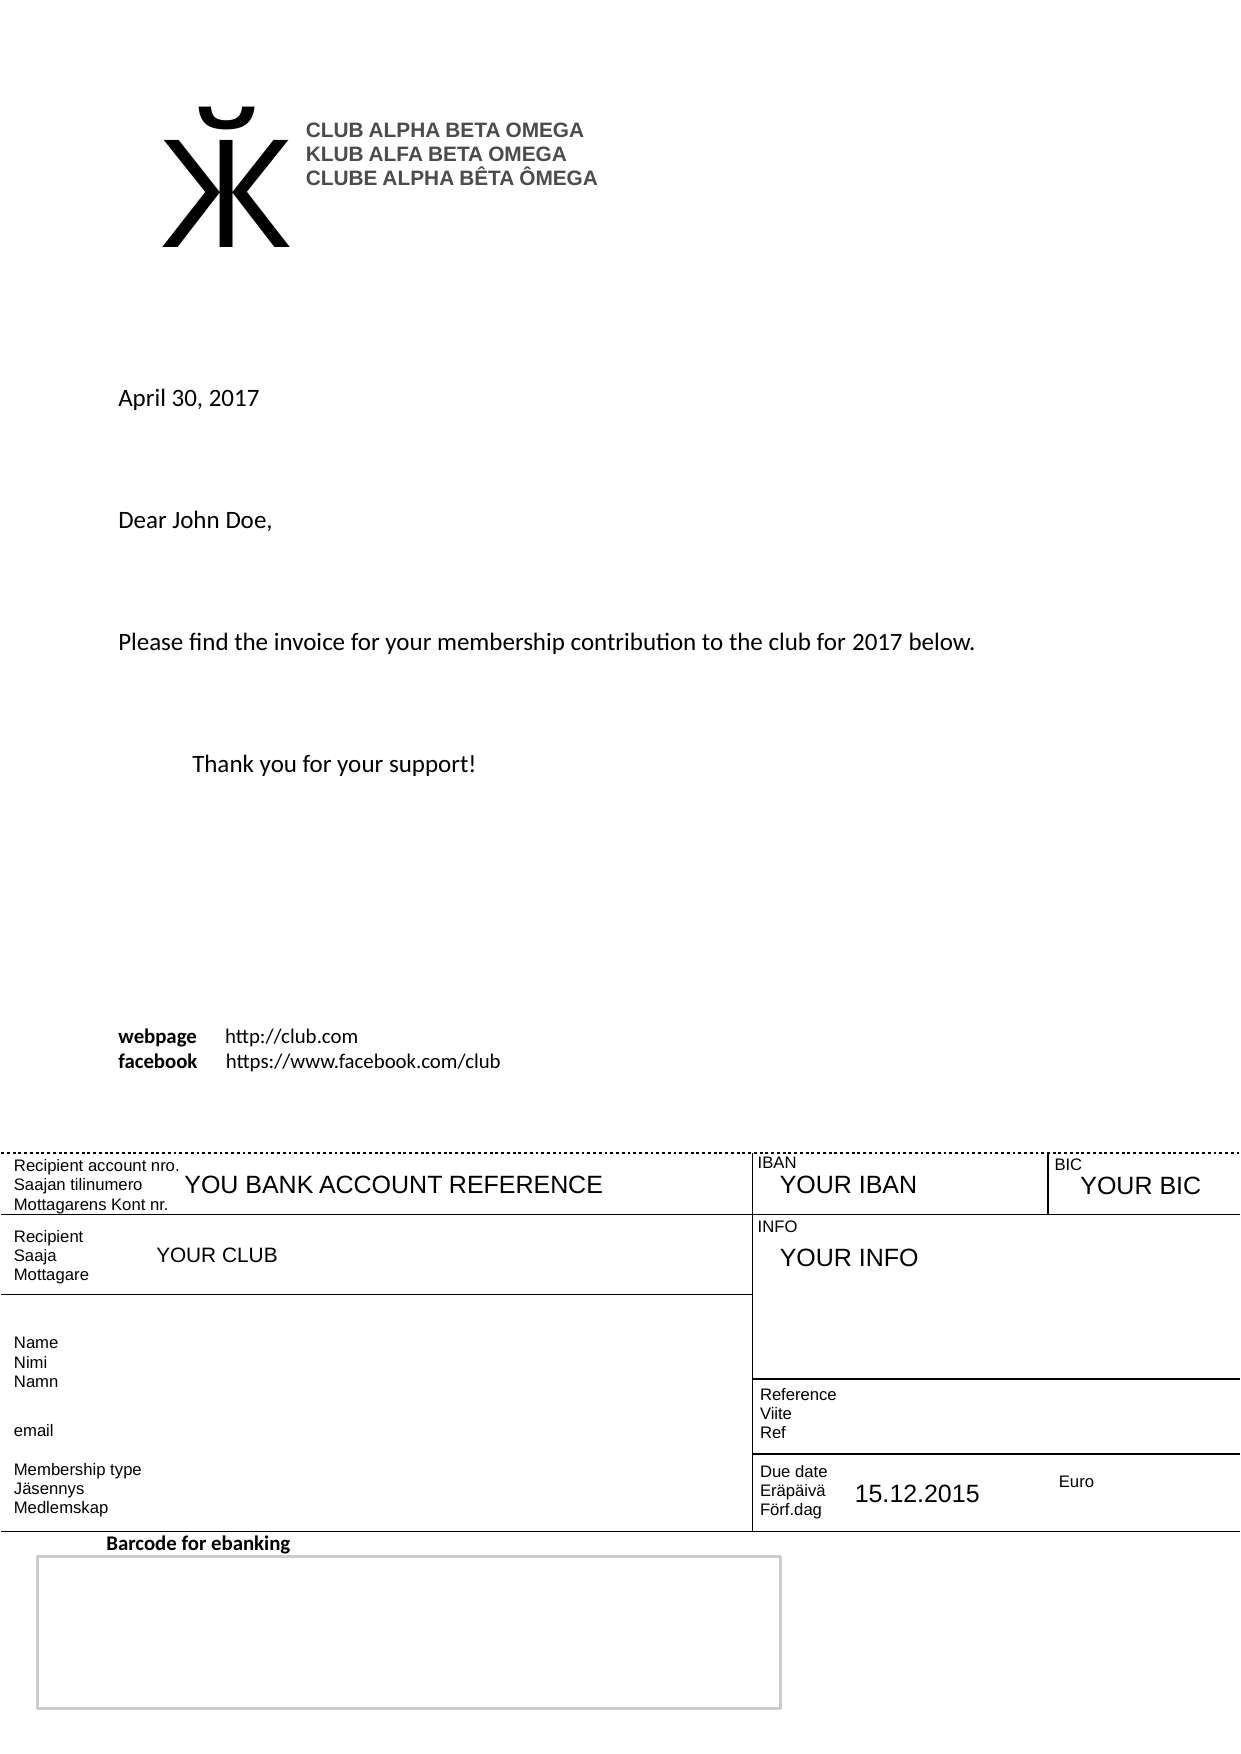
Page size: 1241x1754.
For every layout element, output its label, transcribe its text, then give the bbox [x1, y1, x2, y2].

text Dear John Doe, [118, 504, 1122, 535]
text webpage http://club.com [118, 1023, 1122, 1049]
text April 30, 2017 [118, 382, 1122, 413]
text facebook https://www.facebook.com/club [118, 1049, 1122, 1074]
text Please find the invoice for your membership contribution to the club for 2017 below. [118, 627, 1122, 657]
text Thank you for your support! [118, 749, 1122, 779]
